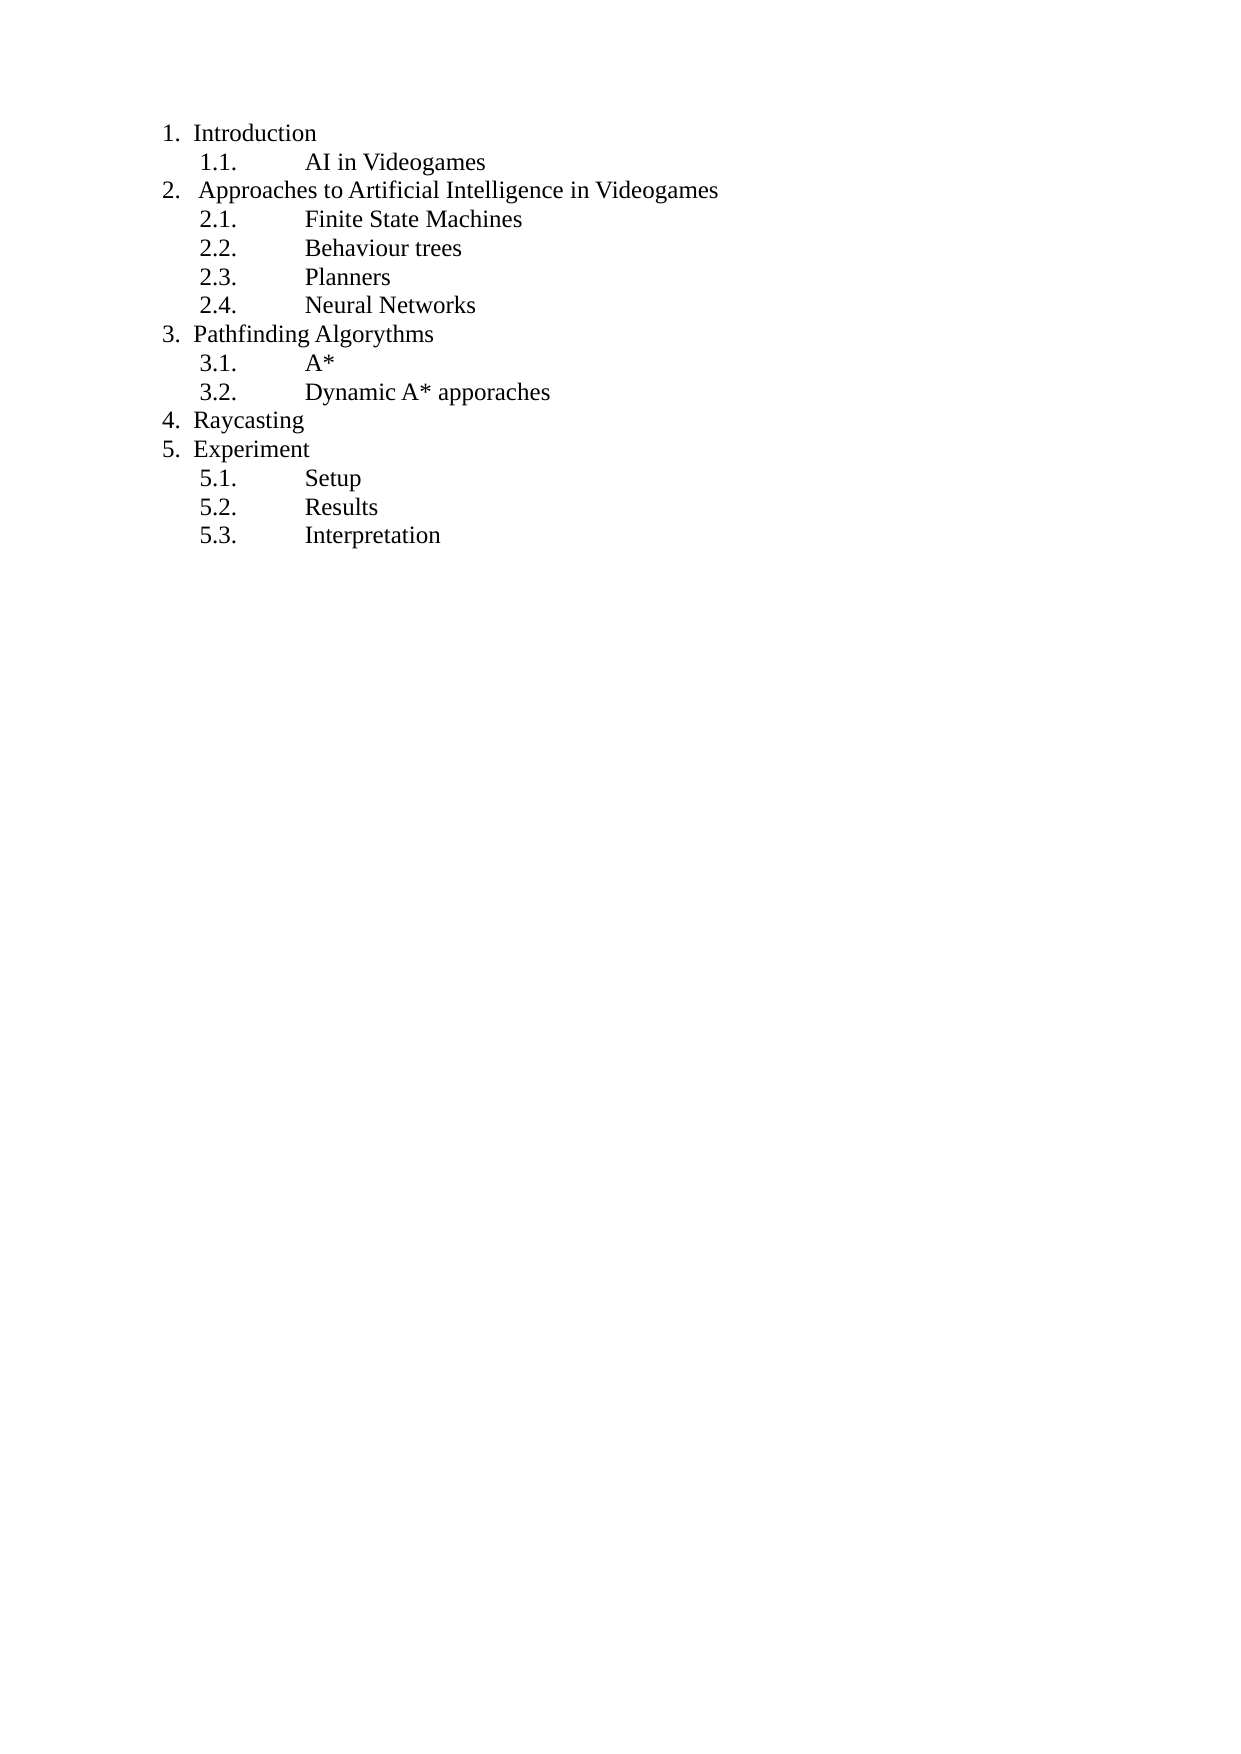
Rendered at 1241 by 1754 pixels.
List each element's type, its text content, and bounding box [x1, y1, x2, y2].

list A* [193, 348, 1122, 377]
list Interpretation [193, 521, 1122, 549]
list Finite State Machines [193, 204, 1122, 233]
list Experiment [156, 434, 1122, 463]
list Setup [193, 463, 1122, 492]
list Approaches to Artificial Intelligence in Videogames [156, 176, 1122, 204]
list Dynamic A* apporaches [193, 377, 1122, 406]
list Planners [193, 262, 1122, 291]
list Raycasting [156, 406, 1122, 434]
list Neural Networks [193, 291, 1122, 319]
list Pathfinding Algorythms [156, 319, 1122, 348]
list Results [193, 492, 1122, 521]
list Behaviour trees [193, 233, 1122, 262]
list AI in Videogames [193, 147, 1122, 176]
list Introduction [156, 118, 1122, 147]
